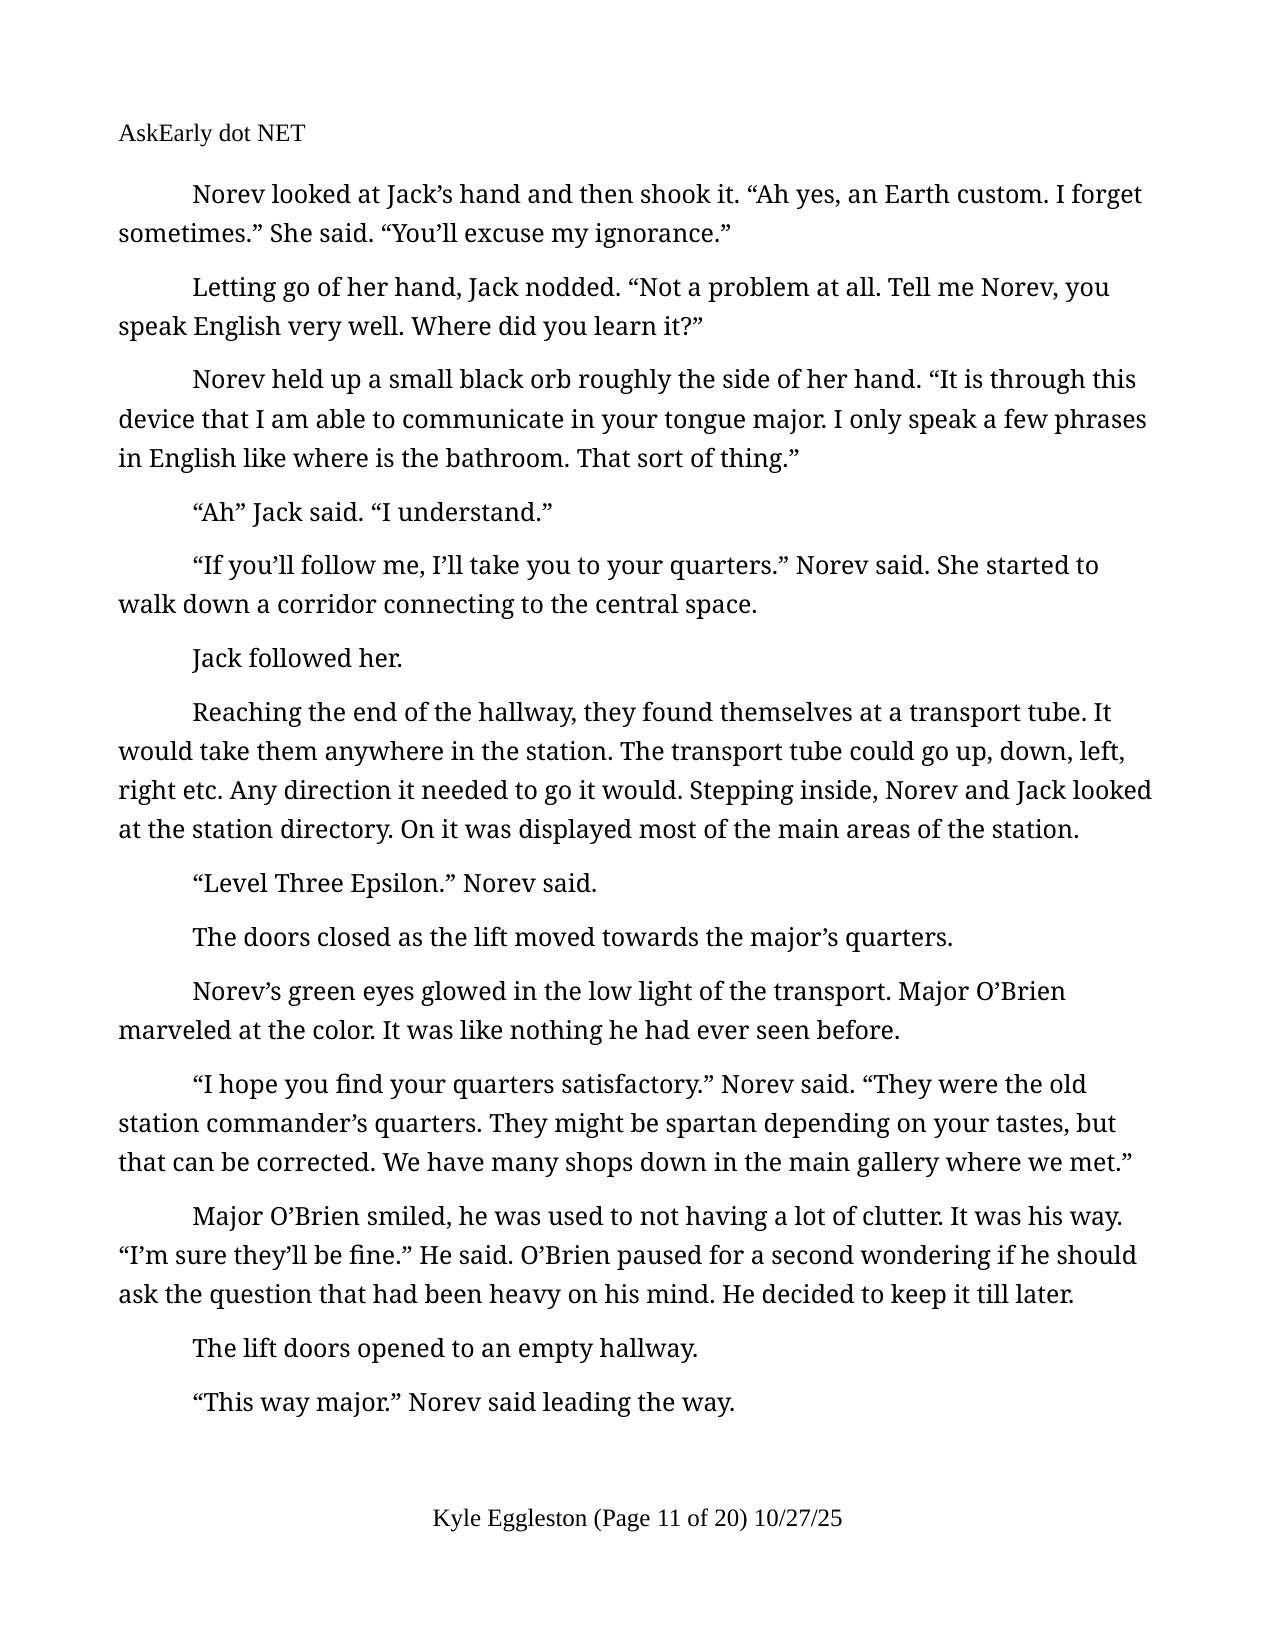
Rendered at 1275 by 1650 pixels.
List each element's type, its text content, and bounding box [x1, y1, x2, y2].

text “I hope you find your quarters satisfactory.” Norev said. “They were the old station commander’s quarters. They might be spartan depending on your tastes, but that can be corrected. We have many shops down in the main gallery where we met.” [118, 1066, 1157, 1179]
text The doors closed as the lift moved towards the major’s quarters. [118, 920, 1157, 954]
text Jack followed her. [118, 641, 1157, 675]
text “If you’ll follow me, I’ll take you to your quarters.” Norev said. She started to walk down a corridor connecting to the central space. [118, 548, 1157, 621]
text “This way major.” Norev said leading the way. [118, 1384, 1157, 1418]
text “Level Three Epsilon.” Norev said. [118, 866, 1157, 900]
text The lift doors opened to an empty hallway. [118, 1331, 1157, 1364]
text Norev’s green eyes glowed in the low light of the transport. Major O’Brien marveled at the color. It was like nothing he had ever seen before. [118, 973, 1157, 1047]
text “Ah” Jack said. “I understand.” [118, 494, 1157, 528]
text Letting go of her hand, Jack nodded. “Not a problem at all. Tell me Norev, you speak English very well. Where did you learn it?” [118, 269, 1157, 342]
text Major O’Brien smiled, he was used to not having a lot of clutter. It was his way. “I’m sure they’ll be fine.” He said. O’Brien paused for a second wondering if he should ask the question that had been heavy on his mind. He decided to keep it till later. [118, 1198, 1157, 1311]
text Norev looked at Jack’s hand and then shook it. “Ah yes, an Earth custom. I forget sometimes.” She said. “You’ll excuse my ignorance.” [118, 176, 1157, 249]
text Reaching the end of the hallway, they found themselves at a transport tube. It would take them anywhere in the station. The transport tube could go up, down, left, right etc. Any direction it needed to go it would. Stepping inside, Norev and Jack looked at the station directory. On it was displayed most of the main areas of the station. [118, 695, 1157, 846]
text Norev held up a small black orb roughly the side of her hand. “It is through this device that I am able to communicate in your tongue major. I only speak a few phrases in English like where is the bathroom. That sort of thing.” [118, 362, 1157, 474]
